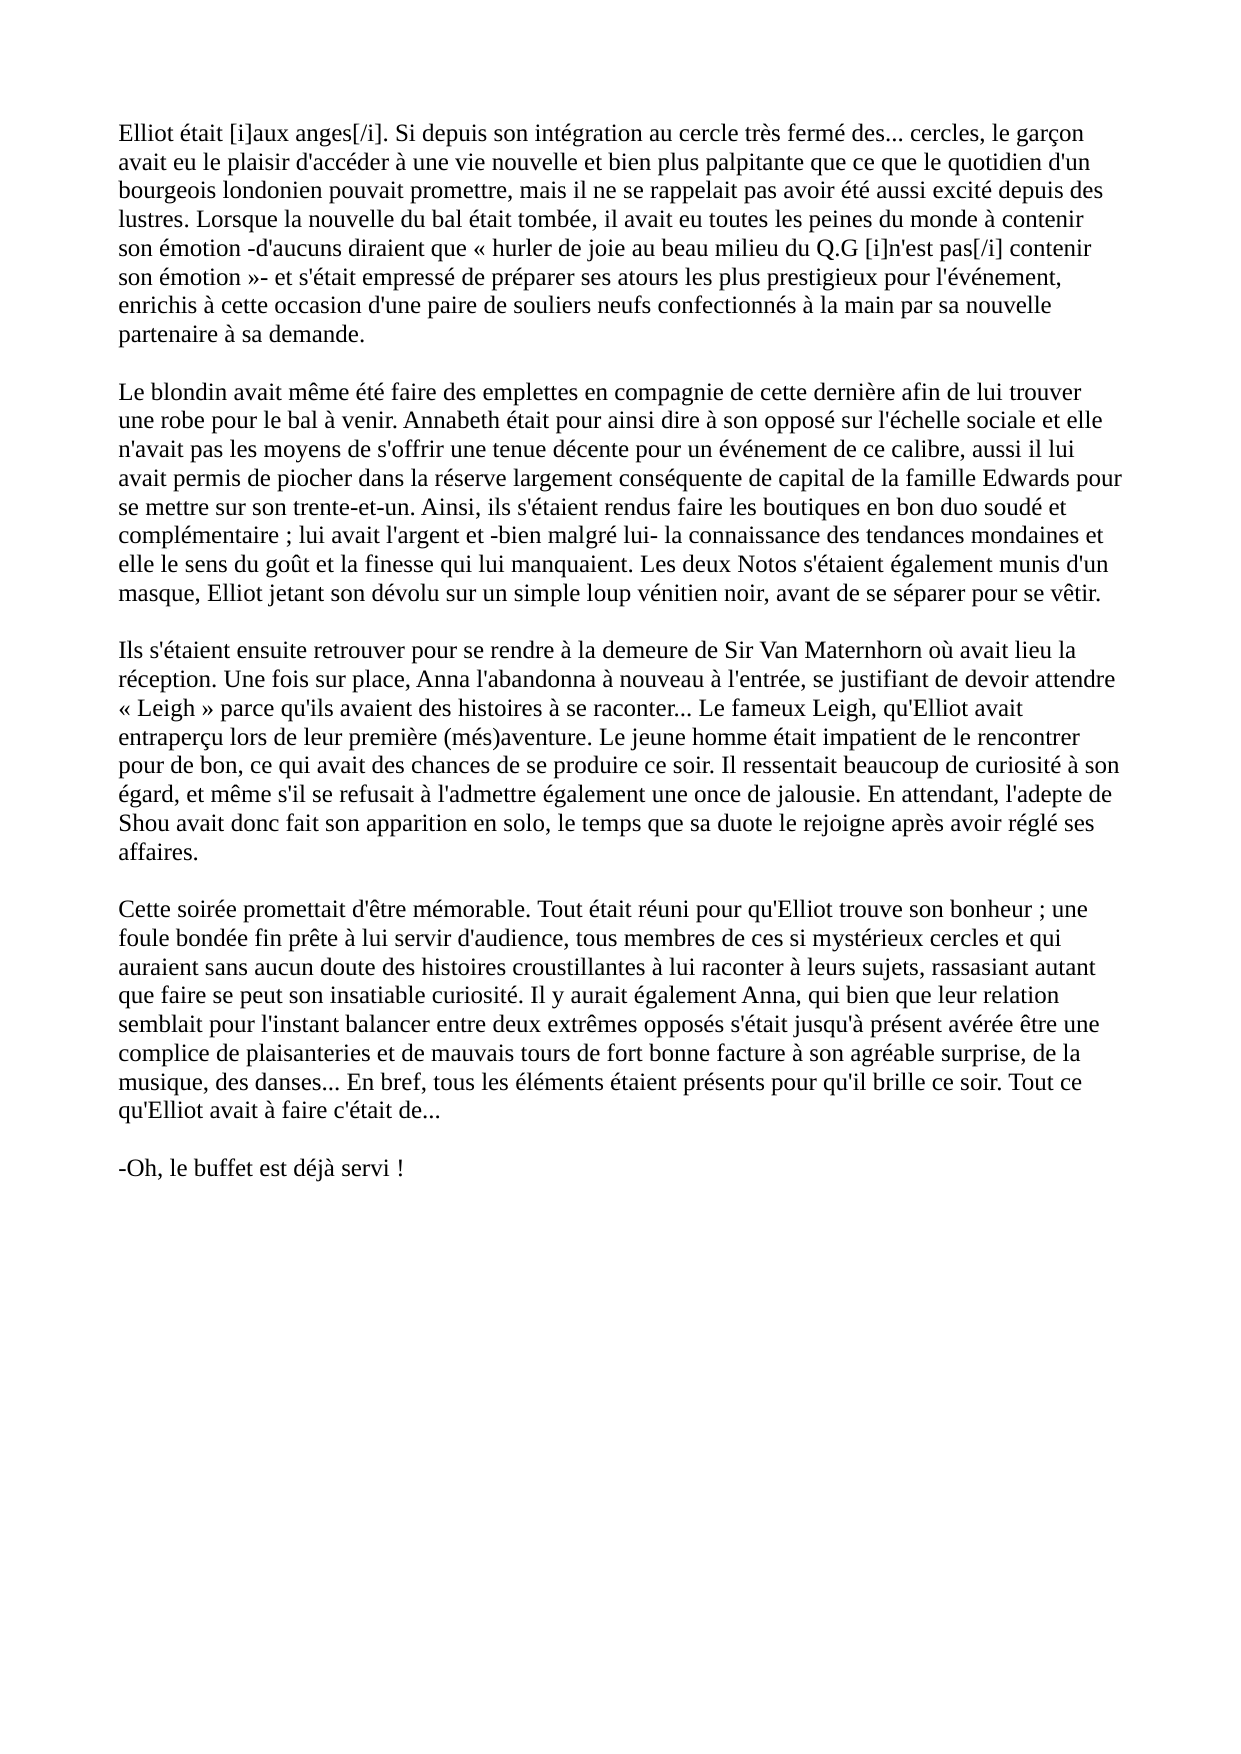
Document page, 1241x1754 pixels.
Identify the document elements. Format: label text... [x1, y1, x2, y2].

text Elliot était [i]aux anges[/i]. Si depuis son intégration au cercle très fermé des... cercles, le garçon avait eu le plaisir d'accéder à une vie nouvelle et bien plus palpitante que ce que le quotidien d'un bourgeois londonien pouvait promettre, mais il ne se rappelait pas avoir été aussi excité depuis des lustres. Lorsque la nouvelle du bal était tombée, il avait eu toutes les peines du monde à contenir son émotion -d'aucuns diraient que « hurler de joie au beau milieu du Q.G [i]n'est pas[/i] contenir son émotion »- et s'était empressé de préparer ses atours les plus prestigieux pour l'événement, enrichis à cette occasion d'une paire de souliers neufs confectionnés à la main par sa nouvelle partenaire à sa demande. [118, 118, 1122, 348]
text Cette soirée promettait d'être mémorable. Tout était réuni pour qu'Elliot trouve son bonheur ; une foule bondée fin prête à lui servir d'audience, tous membres de ces si mystérieux cercles et qui auraient sans aucun doute des histoires croustillantes à lui raconter à leurs sujets, rassasiant autant que faire se peut son insatiable curiosité. Il y aurait également Anna, qui bien que leur relation semblait pour l'instant balancer entre deux extrêmes opposés s'était jusqu'à présent avérée être une complice de plaisanteries et de mauvais tours de fort bonne facture à son agréable surprise, de la musique, des danses... En bref, tous les éléments étaient présents pour qu'il brille ce soir. Tout ce qu'Elliot avait à faire c'était de... [118, 894, 1122, 1124]
text Ils s'étaient ensuite retrouver pour se rendre à la demeure de Sir Van Maternhorn où avait lieu la réception. Une fois sur place, Anna l'abandonna à nouveau à l'entrée, se justifiant de devoir attendre « Leigh » parce qu'ils avaient des histoires à se raconter... Le fameux Leigh, qu'Elliot avait entraperçu lors de leur première (més)aventure. Le jeune homme était impatient de le rencontrer pour de bon, ce qui avait des chances de se produire ce soir. Il ressentait beaucoup de curiosité à son égard, et même s'il se refusait à l'admettre également une once de jalousie. En attendant, l'adepte de Shou avait donc fait son apparition en solo, le temps que sa duote le rejoigne après avoir réglé ses affaires. [118, 636, 1122, 866]
text -Oh, le buffet est déjà servi ! [118, 1153, 1122, 1182]
text Le blondin avait même été faire des emplettes en compagnie de cette dernière afin de lui trouver une robe pour le bal à venir. Annabeth était pour ainsi dire à son opposé sur l'échelle sociale et elle n'avait pas les moyens de s'offrir une tenue décente pour un événement de ce calibre, aussi il lui avait permis de piocher dans la réserve largement conséquente de capital de la famille Edwards pour se mettre sur son trente-et-un. Ainsi, ils s'étaient rendus faire les boutiques en bon duo soudé et complémentaire ; lui avait l'argent et -bien malgré lui- la connaissance des tendances mondaines et elle le sens du goût et la finesse qui lui manquaient. Les deux Notos s'étaient également munis d'un masque, Elliot jetant son dévolu sur un simple loup vénitien noir, avant de se séparer pour se vêtir. [118, 377, 1122, 607]
